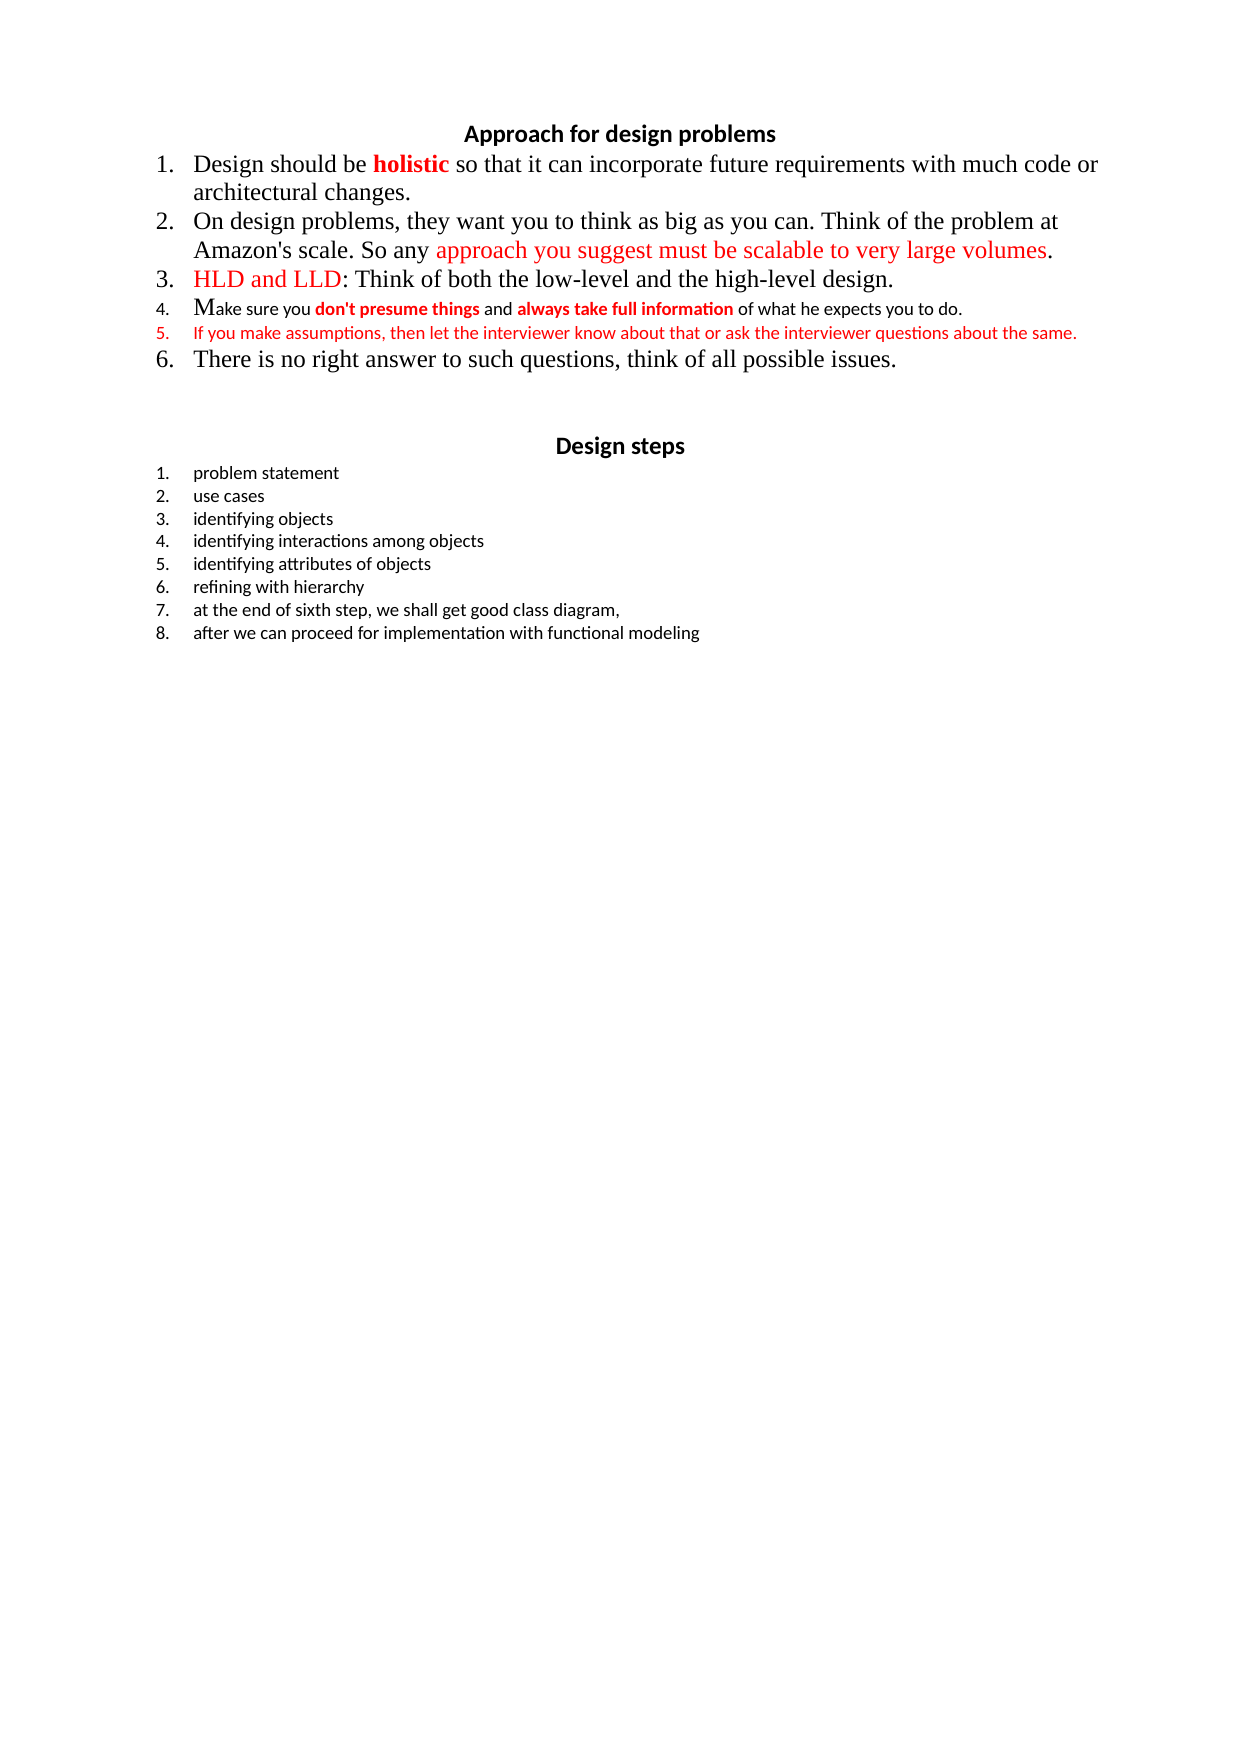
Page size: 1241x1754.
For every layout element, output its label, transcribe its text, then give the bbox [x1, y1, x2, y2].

list at the end of sixth step, we shall get good class diagram, [156, 598, 1122, 621]
text Design steps [118, 430, 1122, 461]
list use cases [156, 484, 1122, 507]
list after we can proceed for implementation with functional modeling [156, 621, 1122, 644]
text Approach for design problems [118, 118, 1122, 149]
list identifying interactions among objects [156, 529, 1122, 552]
list On design problems, they want you to think as big as you can. Think of the problem at Amazon's scale. So any approach you suggest must be scalable to very large volumes. [156, 206, 1122, 264]
list There is no right answer to such questions, think of all possible issues. [156, 344, 1122, 373]
list identifying attributes of objects [156, 552, 1122, 575]
list Make sure you don't presume things and always take full information of what he expects you to do. [156, 292, 1122, 321]
list identifying objects [156, 507, 1122, 529]
list If you make assumptions, then let the interviewer know about that or ask the interviewer questions about the same. [156, 321, 1122, 344]
list HLD and LLD: Think of both the low-level and the high-level design. [156, 264, 1122, 292]
list Design should be holistic so that it can incorporate future requirements with much code or architectural changes. [156, 149, 1122, 206]
list problem statement [156, 461, 1122, 484]
list refining with hierarchy [156, 575, 1122, 598]
